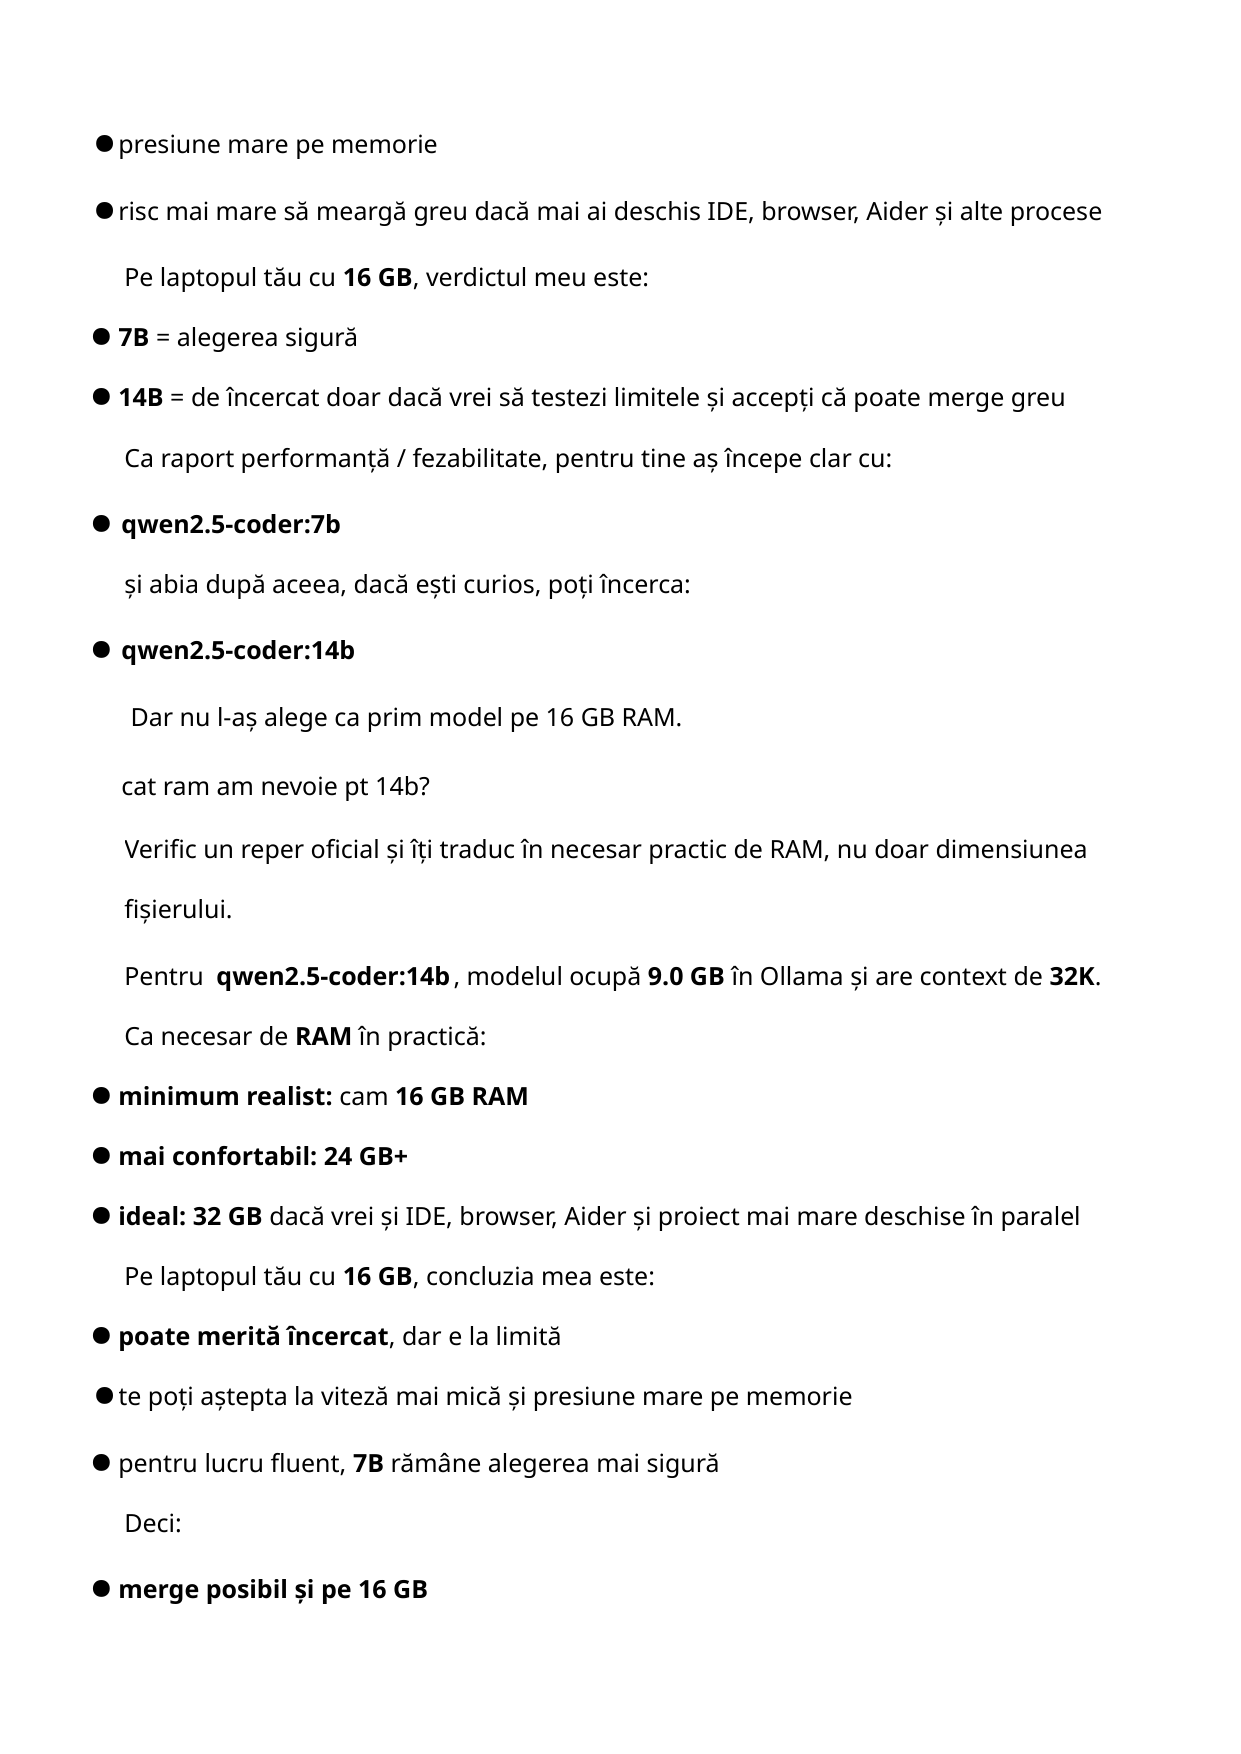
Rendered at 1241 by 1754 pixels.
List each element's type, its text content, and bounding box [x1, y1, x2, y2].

list merge posibil și pe 16 GB [119, 1566, 1122, 1612]
list te poți aștepta la viteză mai mică și presiune mare pe memorie [119, 1373, 1122, 1416]
text Pentru qwen2.5-coder:14b, modelul ocupă 9.0 GB în Ollama și are context de 32K. [119, 952, 1122, 995]
list qwen2.5-coder:7b [119, 501, 1122, 544]
list minimum realist: cam 16 GB RAM [119, 1072, 1122, 1115]
text Pe laptopul tău cu 16 GB, verdictul meu este: [119, 254, 1122, 297]
text Verific un reper oficial și îți traduc în necesar practic de RAM, nu doar dimensiunea fișierului. [119, 827, 1122, 929]
list mai confortabil: 24 GB+ [119, 1132, 1122, 1176]
list pentru lucru fluent, 7B rămâne alegerea mai sigură [119, 1439, 1122, 1482]
list 14B = de încercat doar dacă vrei să testezi limitele și accepți că poate merge greu [119, 374, 1122, 417]
text și abia după aceea, dacă ești curios, poți încerca: [119, 561, 1122, 604]
list 7B = alegerea sigură [119, 314, 1122, 357]
text Pe laptopul tău cu 16 GB, concluzia mea este: [119, 1253, 1122, 1296]
list qwen2.5-coder:14b [119, 627, 1122, 673]
text Deci: [119, 1499, 1122, 1542]
text Ca raport performanță / fezabilitate, pentru tine aș începe clar cu: [119, 434, 1122, 477]
text [434, 766, 1122, 806]
list poate merită încercat, dar e la limită [119, 1313, 1122, 1356]
text cat ram am nevoie pt 14b? [122, 767, 433, 805]
text Dar nu l-aș alege ca prim model pe 16 GB RAM. [125, 694, 1122, 739]
list presiune mare pe memorie [119, 122, 1122, 164]
list risc mai mare să meargă greu dacă mai ai deschis IDE, browser, Aider și alte procese [119, 187, 1122, 231]
list ideal: 32 GB dacă vrei și IDE, browser, Aider și proiect mai mare deschise în paralel [119, 1192, 1122, 1236]
text Ca necesar de RAM în practică: [119, 1012, 1122, 1055]
